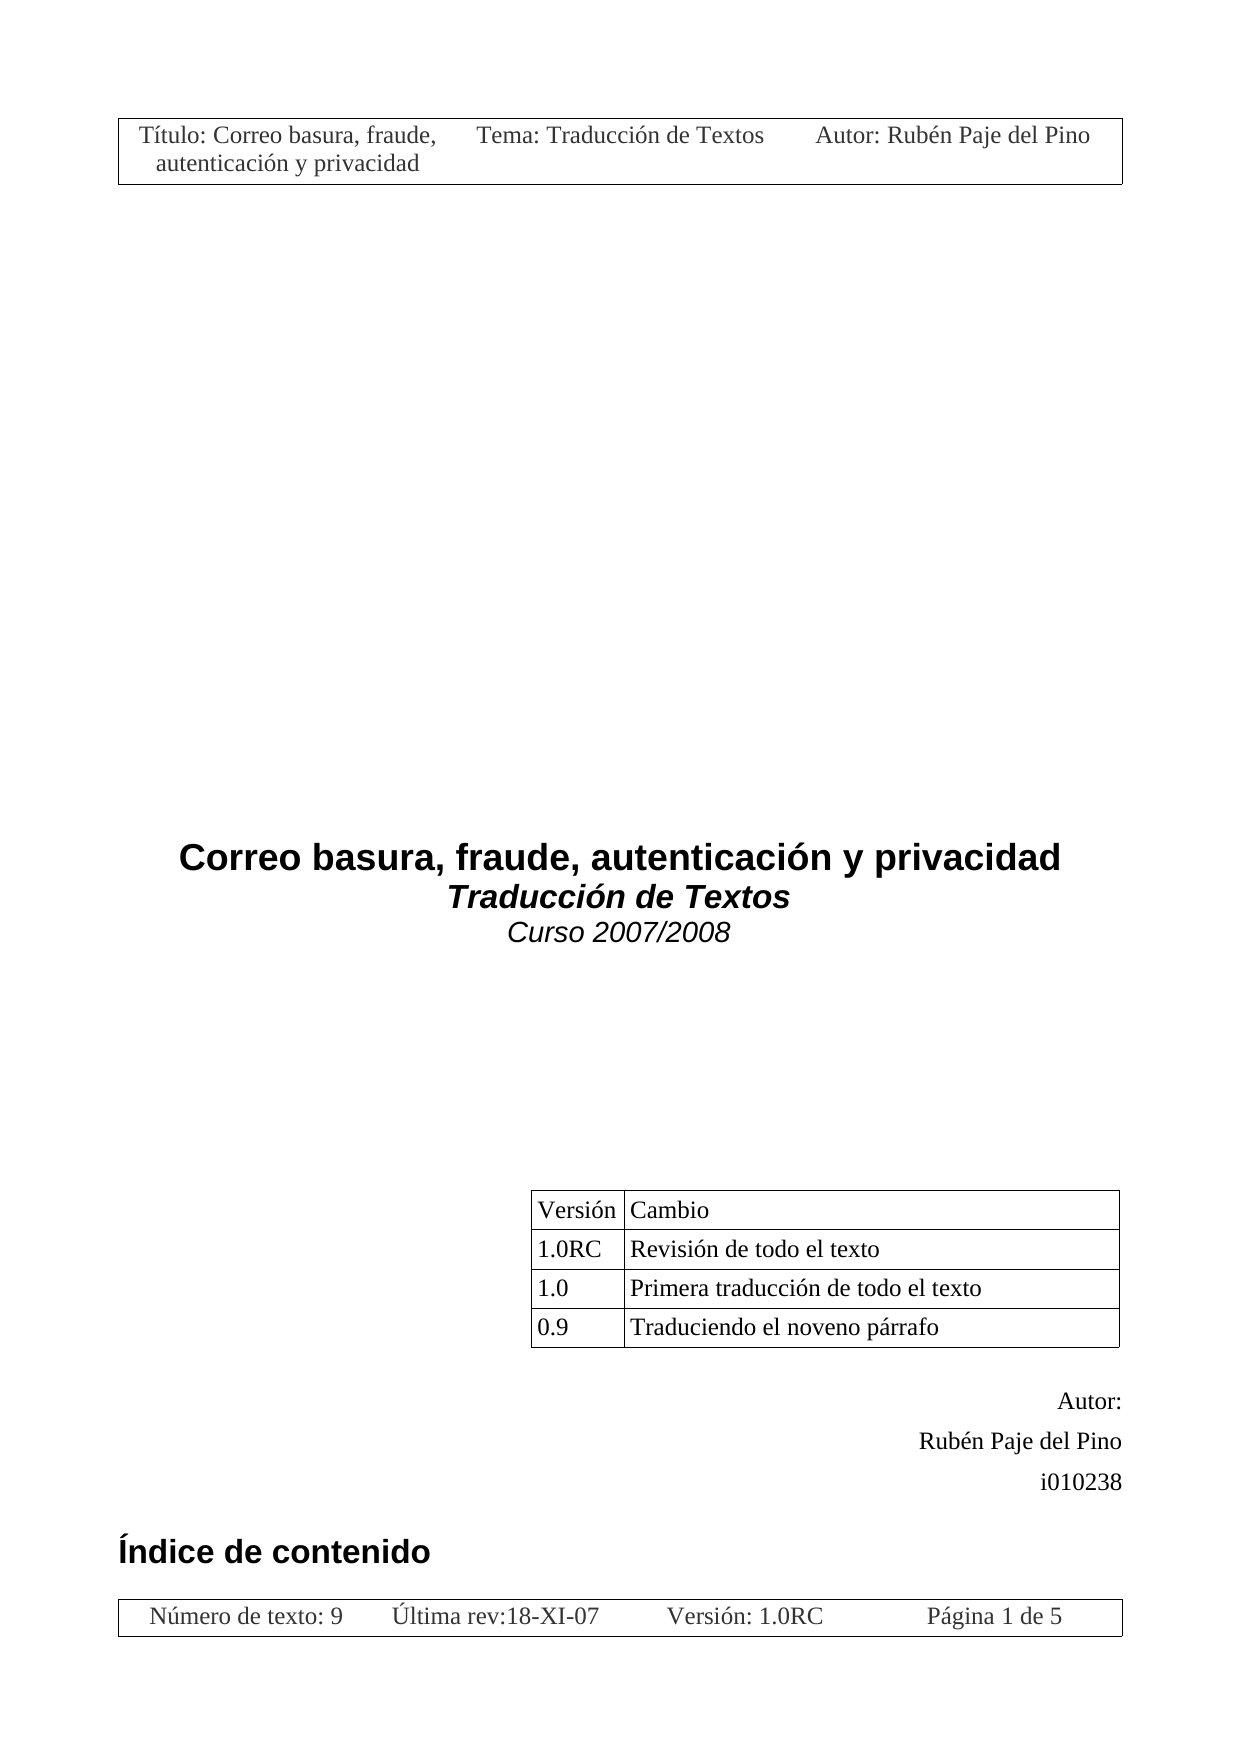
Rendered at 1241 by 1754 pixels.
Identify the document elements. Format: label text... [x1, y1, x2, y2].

table_header Versión [532, 1191, 624, 1229]
text Rubén Paje del Pino [118, 1427, 1122, 1455]
table_cell Primera traducción de todo el texto [625, 1270, 1119, 1308]
table_cell 0.9 [532, 1309, 624, 1347]
table_cell Revisión de todo el texto [625, 1230, 1119, 1268]
table_cell Traduciendo el noveno párrafo [625, 1309, 1119, 1347]
text Curso 2007/2008 [118, 916, 1122, 949]
text Correo basura, fraude, autenticación y privacidad [118, 837, 1122, 879]
subtitle Índice de contenido [118, 1533, 1122, 1570]
text Autor: [118, 1387, 1122, 1415]
text i010238 [118, 1468, 1122, 1495]
table_cell 1.0 [532, 1270, 624, 1308]
text Traducción de Textos [118, 879, 1122, 916]
table_cell 1.0RC [532, 1230, 624, 1268]
table_header Cambio [625, 1191, 1119, 1229]
